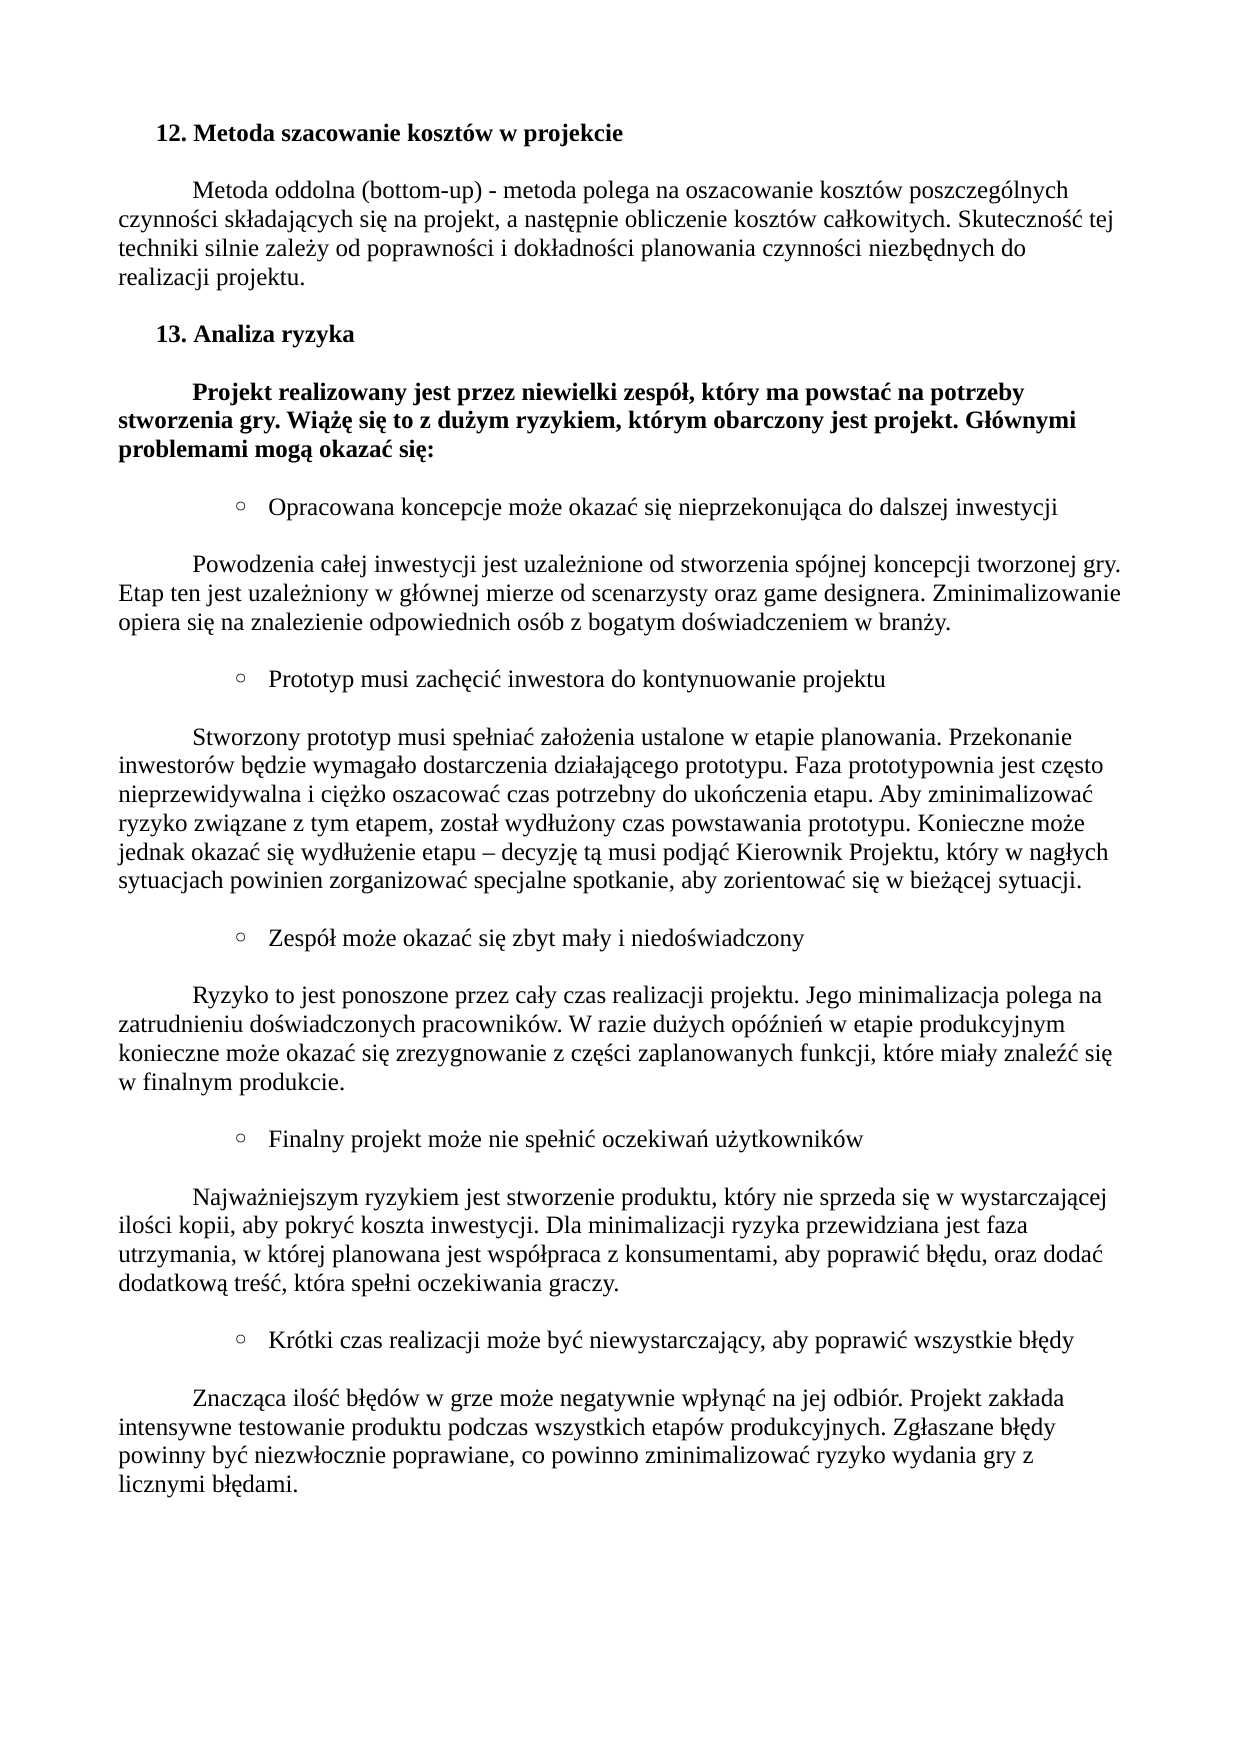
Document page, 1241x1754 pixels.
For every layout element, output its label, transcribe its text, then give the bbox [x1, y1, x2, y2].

text Projekt realizowany jest przez niewielki zespół, który ma powstać na potrzeby stworzenia gry. Wiążę się to z dużym ryzykiem, którym obarczony jest projekt. Głównymi problemami mogą okazać się: [118, 377, 1122, 463]
list Zespół może okazać się zbyt mały i niedoświadczony [231, 923, 1122, 952]
list Prototyp musi zachęcić inwestora do kontynuowanie projektu [231, 664, 1122, 693]
list Metoda szacowanie kosztów w projekcie [156, 118, 1122, 147]
text Najważniejszym ryzykiem jest stworzenie produktu, który nie sprzeda się w wystarczającej ilości kopii, aby pokryć koszta inwestycji. Dla minimalizacji ryzyka przewidziana jest faza utrzymania, w której planowana jest współpraca z konsumentami, aby poprawić błędu, oraz dodać dodatkową treść, która spełni oczekiwania graczy. [118, 1182, 1122, 1297]
text Metoda oddolna (bottom-up) - metoda polega na oszacowanie kosztów poszczególnych czynności składających się na projekt, a następnie obliczenie kosztów całkowitych. Skuteczność tej techniki silnie zależy od poprawności i dokładności planowania czynności niezbędnych do realizacji projektu. [118, 176, 1122, 291]
list Krótki czas realizacji może być niewystarczający, aby poprawić wszystkie błędy [231, 1326, 1122, 1354]
list Opracowana koncepcje może okazać się nieprzekonująca do dalszej inwestycji [231, 492, 1122, 521]
text Powodzenia całej inwestycji jest uzależnione od stworzenia spójnej koncepcji tworzonej gry. Etap ten jest uzależniony w głównej mierze od scenarzysty oraz game designera. Zminimalizowanie opiera się na znalezienie odpowiednich osób z bogatym doświadczeniem w branży. [118, 549, 1122, 636]
text Stworzony prototyp musi spełniać założenia ustalone w etapie planowania. Przekonanie inwestorów będzie wymagało dostarczenia działającego prototypu. Faza prototypownia jest często nieprzewidywalna i ciężko oszacować czas potrzebny do ukończenia etapu. Aby zminimalizować ryzyko związane z tym etapem, został wydłużony czas powstawania prototypu. Konieczne może jednak okazać się wydłużenie etapu – decyzję tą musi podjąć Kierownik Projektu, który w nagłych sytuacjach powinien zorganizować specjalne spotkanie, aby zorientować się w bieżącej sytuacji. [118, 722, 1122, 894]
list Finalny projekt może nie spełnić oczekiwań użytkowników [231, 1124, 1122, 1153]
text Znacząca ilość błędów w grze może negatywnie wpłynąć na jej odbiór. Projekt zakłada intensywne testowanie produktu podczas wszystkich etapów produkcyjnych. Zgłaszane błędy powinny być niezwłocznie poprawiane, co powinno zminimalizować ryzyko wydania gry z licznymi błędami. [118, 1383, 1122, 1498]
text Ryzyko to jest ponoszone przez cały czas realizacji projektu. Jego minimalizacja polega na zatrudnieniu doświadczonych pracowników. W razie dużych opóźnień w etapie produkcyjnym konieczne może okazać się zrezygnowanie z części zaplanowanych funkcji, które miały znaleźć się w finalnym produkcie. [118, 981, 1122, 1096]
list Analiza ryzyka [156, 319, 1122, 348]
